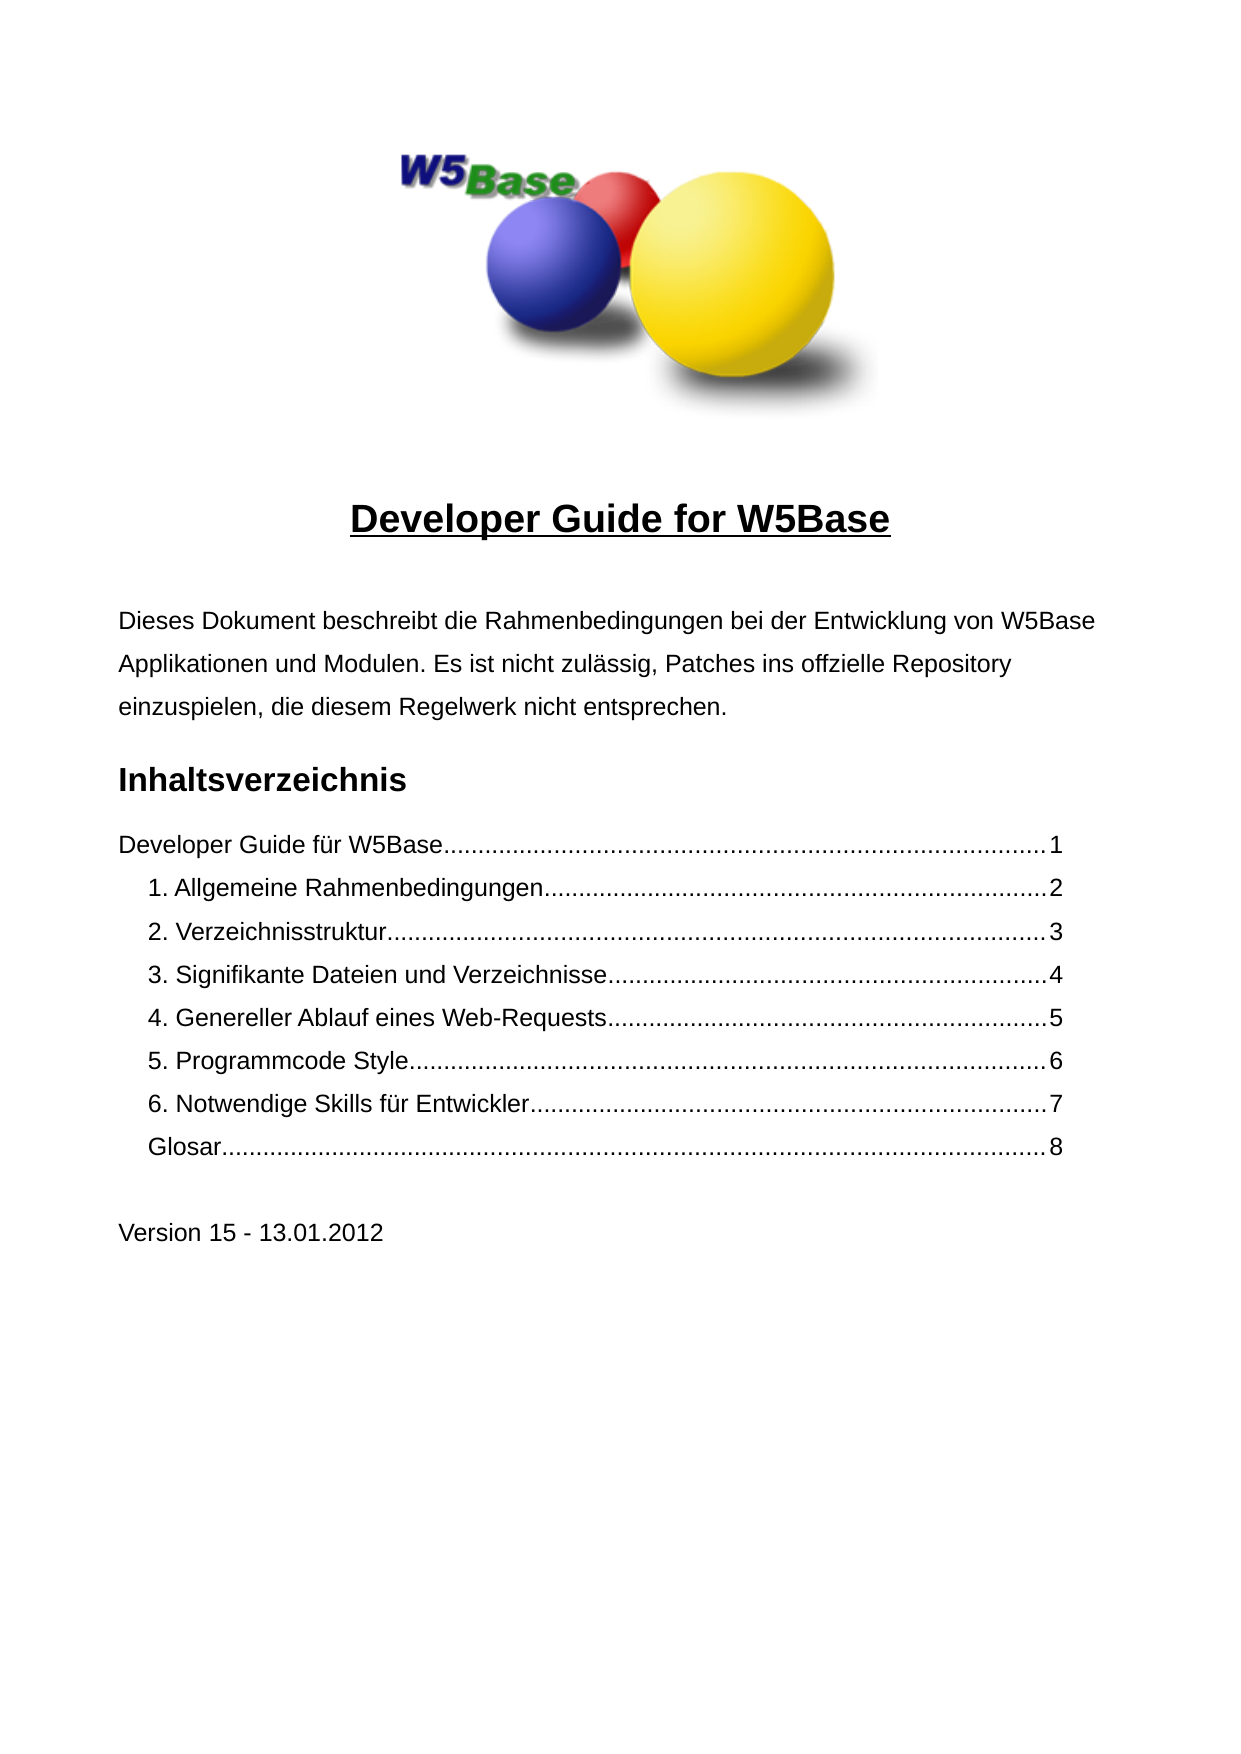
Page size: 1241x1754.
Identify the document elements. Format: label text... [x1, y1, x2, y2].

subtitle Inhaltsverzeichnis [118, 760, 1122, 798]
text Glosar 8 [148, 1132, 1063, 1161]
text 5. Programmcode Style 6 [148, 1046, 1063, 1074]
text 1. Allgemeine Rahmenbedingungen 2 [148, 873, 1063, 902]
text 2. Verzeichnisstruktur 3 [148, 916, 1063, 945]
text Developer Guide für W5Base 1 [118, 830, 1063, 859]
text 3. Signifikante Dateien und Verzeichnisse 4 [148, 959, 1063, 988]
text Dieses Dokument beschreibt die Rahmenbedingungen bei der Entwicklung von W5Base Applikationen und Modulen. Es ist nicht zulässig, Patches ins offzielle Repository einzuspielen, die diesem Regelwerk nicht entsprechen. [118, 606, 1122, 721]
text 4. Genereller Ablauf eines Web-Requests 5 [148, 1003, 1063, 1031]
subtitle Developer Guide for W5Base [118, 107, 1122, 541]
text Version 15 - 13.01.2012 [118, 1218, 1122, 1247]
text 6. Notwendige Skills für Entwickler 7 [148, 1089, 1063, 1118]
picture [359, 82, 882, 474]
